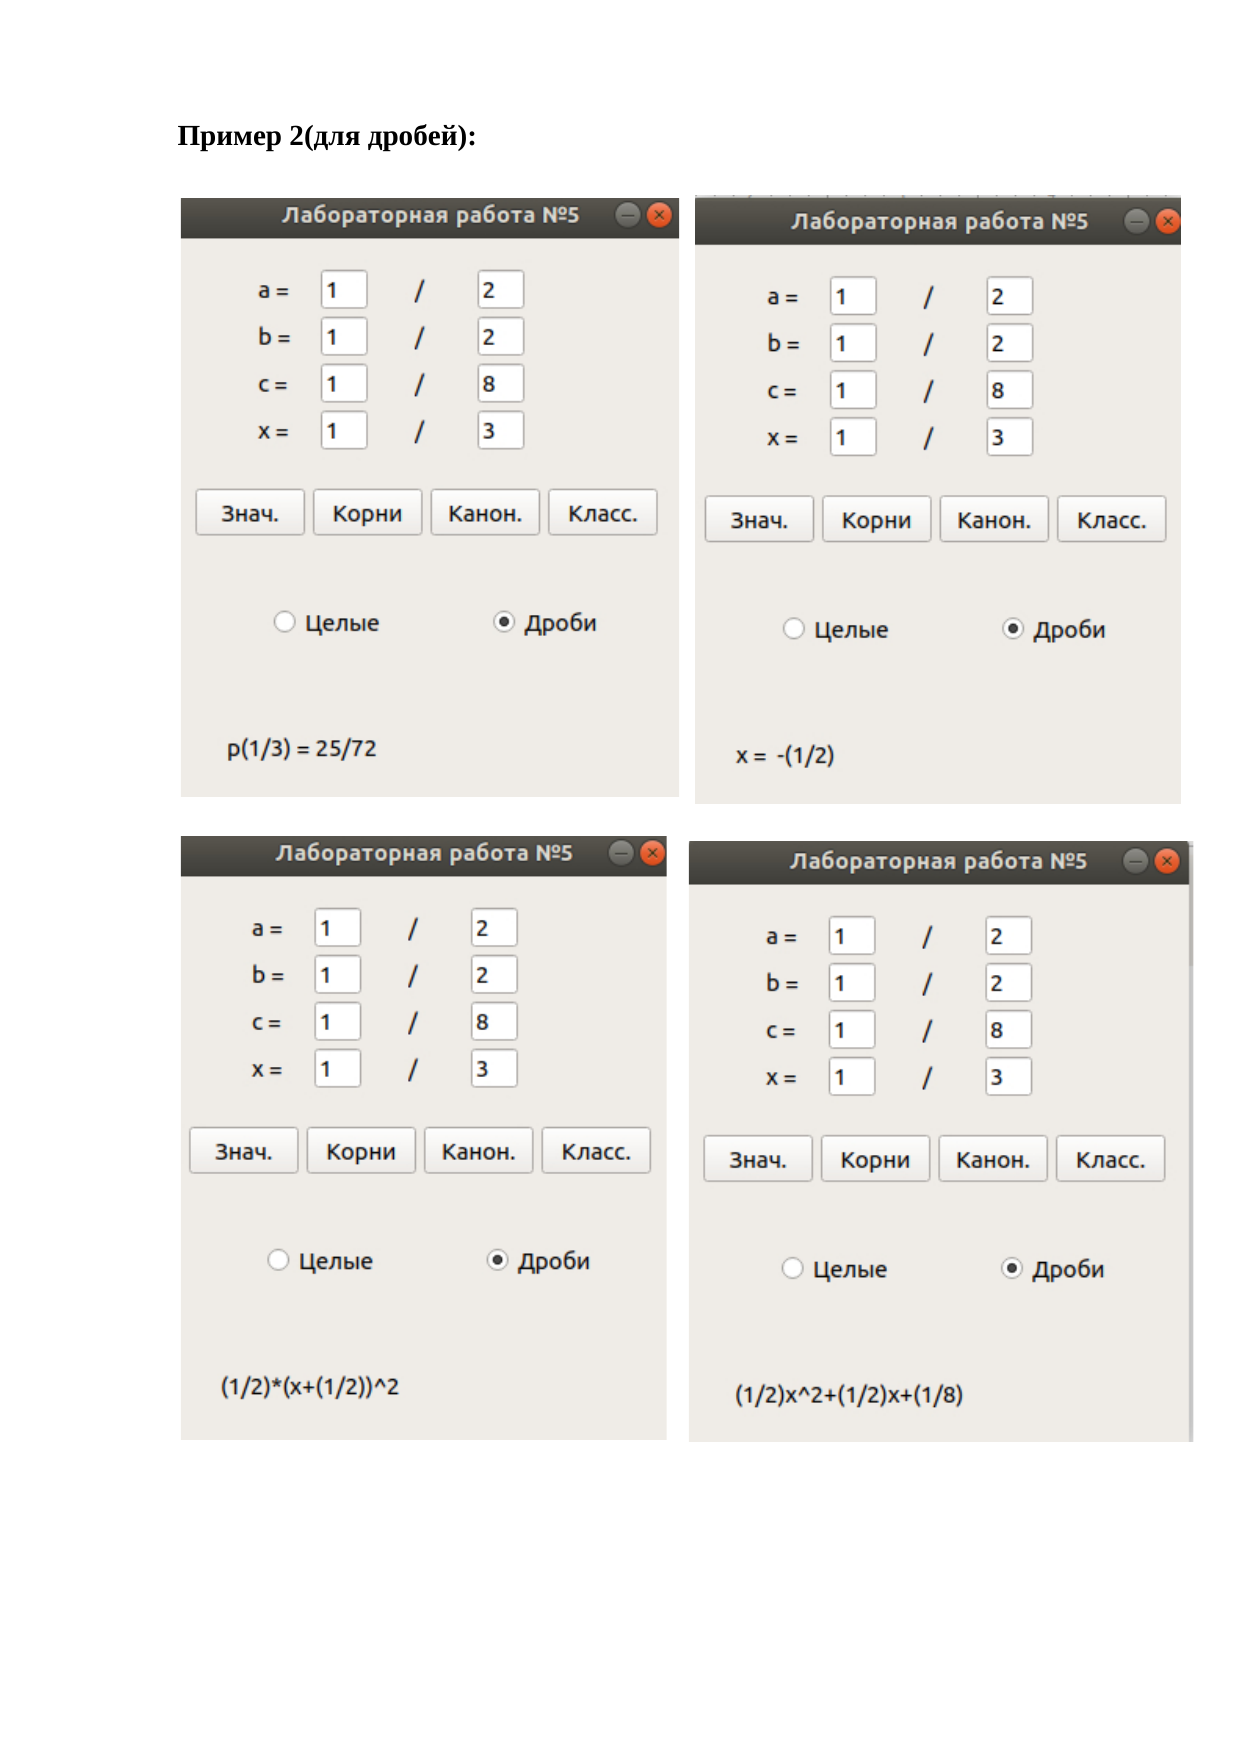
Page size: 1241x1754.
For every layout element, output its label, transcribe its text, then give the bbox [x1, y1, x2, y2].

text Пример 2(для дробей): [177, 118, 1152, 152]
picture [688, 841, 1194, 1442]
picture [695, 195, 1181, 804]
picture [180, 198, 680, 797]
picture [180, 836, 667, 1440]
